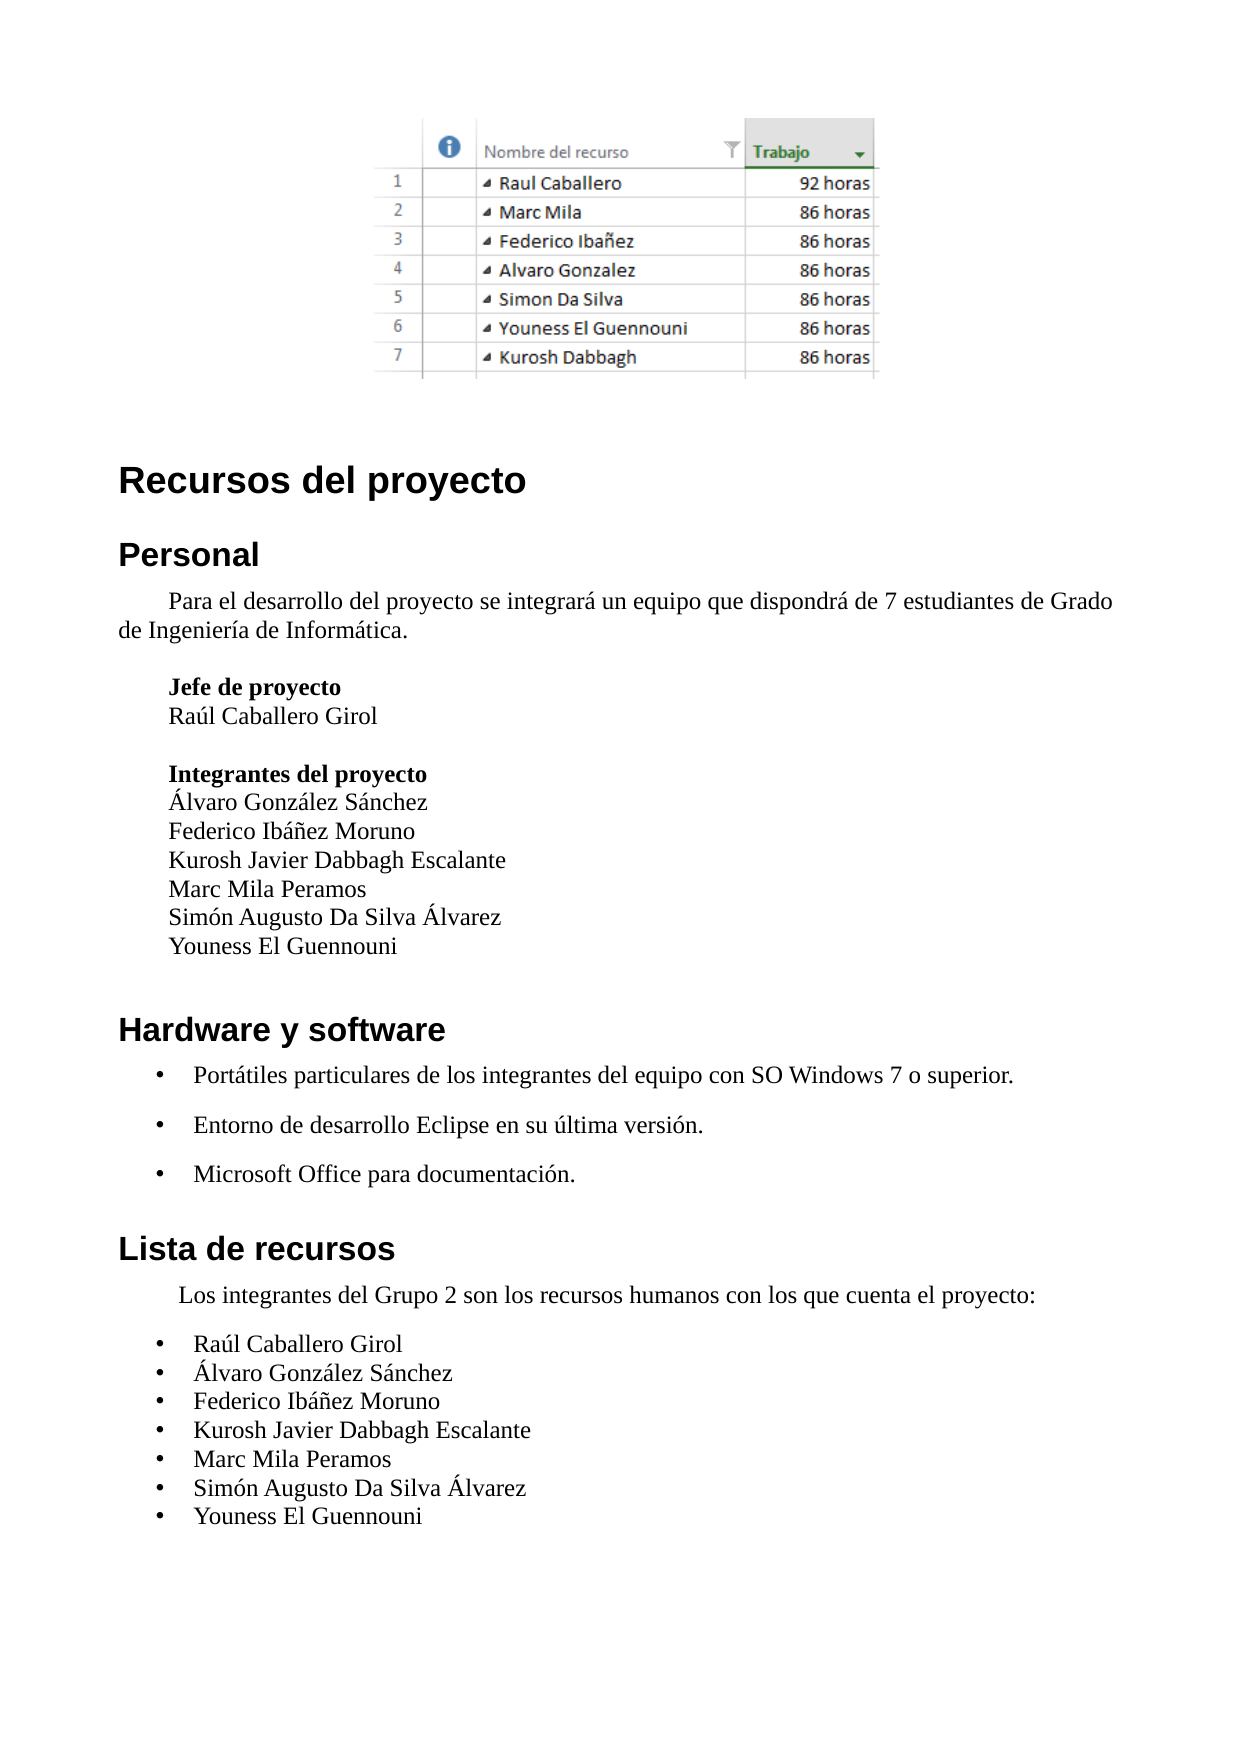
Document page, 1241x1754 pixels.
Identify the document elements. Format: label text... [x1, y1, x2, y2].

list Portátiles particulares de los integrantes del equipo con SO Windows 7 o superior. [156, 1061, 1122, 1089]
list Youness El Guennouni [156, 1501, 1122, 1530]
text Jefe de proyecto [118, 672, 1122, 701]
list Simón Augusto Da Silva Álvarez [156, 1473, 1122, 1501]
text Kurosh Javier Dabbagh Escalante [118, 845, 1122, 874]
list Marc Mila Peramos [156, 1444, 1122, 1473]
subtitle Personal [118, 535, 1122, 574]
text Para el desarrollo del proyecto se integrará un equipo que dispondrá de 7 estudiantes de Grado de Ingeniería de Informática. [118, 586, 1122, 644]
list Entorno de desarrollo Eclipse en su última versión. [156, 1110, 1122, 1138]
list Microsoft Office para documentación. [156, 1159, 1122, 1187]
picture [360, 118, 880, 379]
text Raúl Caballero Girol [118, 701, 1122, 730]
text Simón Augusto Da Silva Álvarez [118, 902, 1122, 931]
list Kurosh Javier Dabbagh Escalante [156, 1415, 1122, 1444]
text Integrantes del proyecto [118, 759, 1122, 787]
subtitle Recursos del proyecto [118, 458, 1122, 502]
list Raúl Caballero Girol [156, 1329, 1122, 1358]
text Federico Ibáñez Moruno [118, 816, 1122, 845]
list Federico Ibáñez Moruno [156, 1386, 1122, 1415]
subtitle Hardware y software [118, 1009, 1122, 1048]
text Youness El Guennouni [118, 931, 1122, 960]
list Álvaro González Sánchez [156, 1358, 1122, 1386]
text Álvaro González Sánchez [118, 787, 1122, 816]
text Los integrantes del Grupo 2 son los recursos humanos con los que cuenta el proyecto: [118, 1280, 1122, 1308]
text Marc Mila Peramos [118, 874, 1122, 902]
subtitle Lista de recursos [118, 1229, 1122, 1267]
